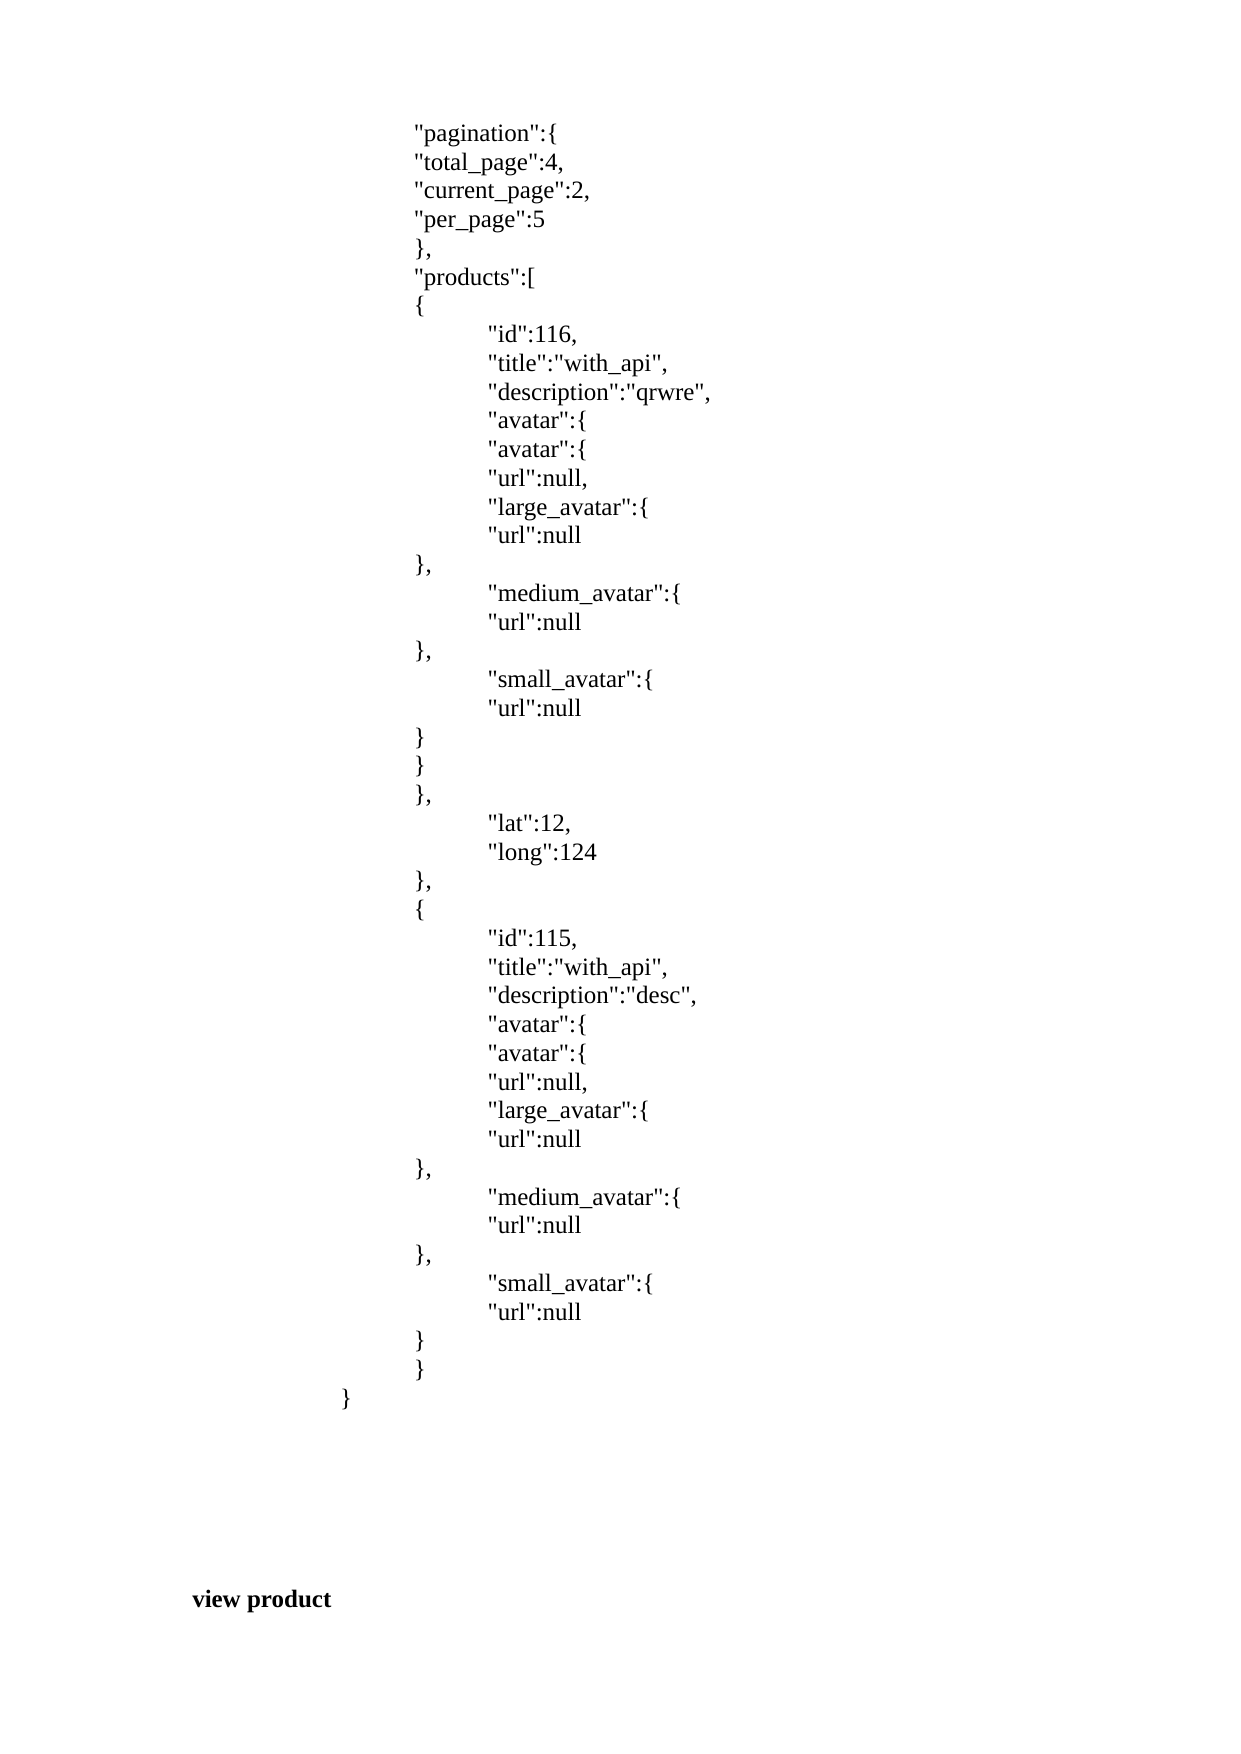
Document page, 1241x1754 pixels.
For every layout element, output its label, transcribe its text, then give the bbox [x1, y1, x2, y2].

text "title":"with_api", [118, 348, 1122, 377]
text "lat":12, [118, 808, 1122, 837]
text "long":124 [118, 837, 1122, 866]
text "id":115, [118, 923, 1122, 952]
text "medium_avatar":{ [118, 578, 1122, 607]
text "url":null [118, 607, 1122, 636]
text "small_avatar":{ [118, 1268, 1122, 1297]
text "avatar":{ [118, 1009, 1122, 1038]
text view product [118, 1584, 1122, 1613]
text "url":null [118, 1124, 1122, 1153]
text }, [118, 779, 1122, 808]
text "url":null [118, 1297, 1122, 1326]
text "avatar":{ [118, 434, 1122, 463]
text "small_avatar":{ [118, 664, 1122, 693]
text "products":[ [118, 262, 1122, 291]
text "url":null [118, 521, 1122, 549]
text } [118, 1326, 1122, 1354]
text "pagination":{ [118, 118, 1122, 147]
text "avatar":{ [118, 1038, 1122, 1067]
text "current_page":2, [118, 176, 1122, 204]
text "total_page":4, [118, 147, 1122, 176]
text "url":null, [118, 1067, 1122, 1096]
text { [118, 894, 1122, 923]
text } [118, 1354, 1122, 1383]
text } [118, 1383, 1122, 1412]
text } [118, 751, 1122, 779]
text "url":null, [118, 463, 1122, 492]
text "description":"desc", [118, 981, 1122, 1009]
text }, [118, 866, 1122, 894]
text { [118, 291, 1122, 319]
text "url":null [118, 693, 1122, 722]
text "title":"with_api", [118, 952, 1122, 981]
text } [118, 722, 1122, 751]
text }, [118, 636, 1122, 664]
text }, [118, 549, 1122, 578]
text "medium_avatar":{ [118, 1182, 1122, 1211]
text "per_page":5 [118, 204, 1122, 233]
text "large_avatar":{ [118, 492, 1122, 521]
text }, [118, 1153, 1122, 1182]
text }, [118, 233, 1122, 262]
text "large_avatar":{ [118, 1096, 1122, 1124]
text "description":"qrwre", [118, 377, 1122, 406]
text "url":null [118, 1211, 1122, 1239]
text }, [118, 1239, 1122, 1268]
text "id":116, [118, 319, 1122, 348]
text "avatar":{ [118, 406, 1122, 434]
